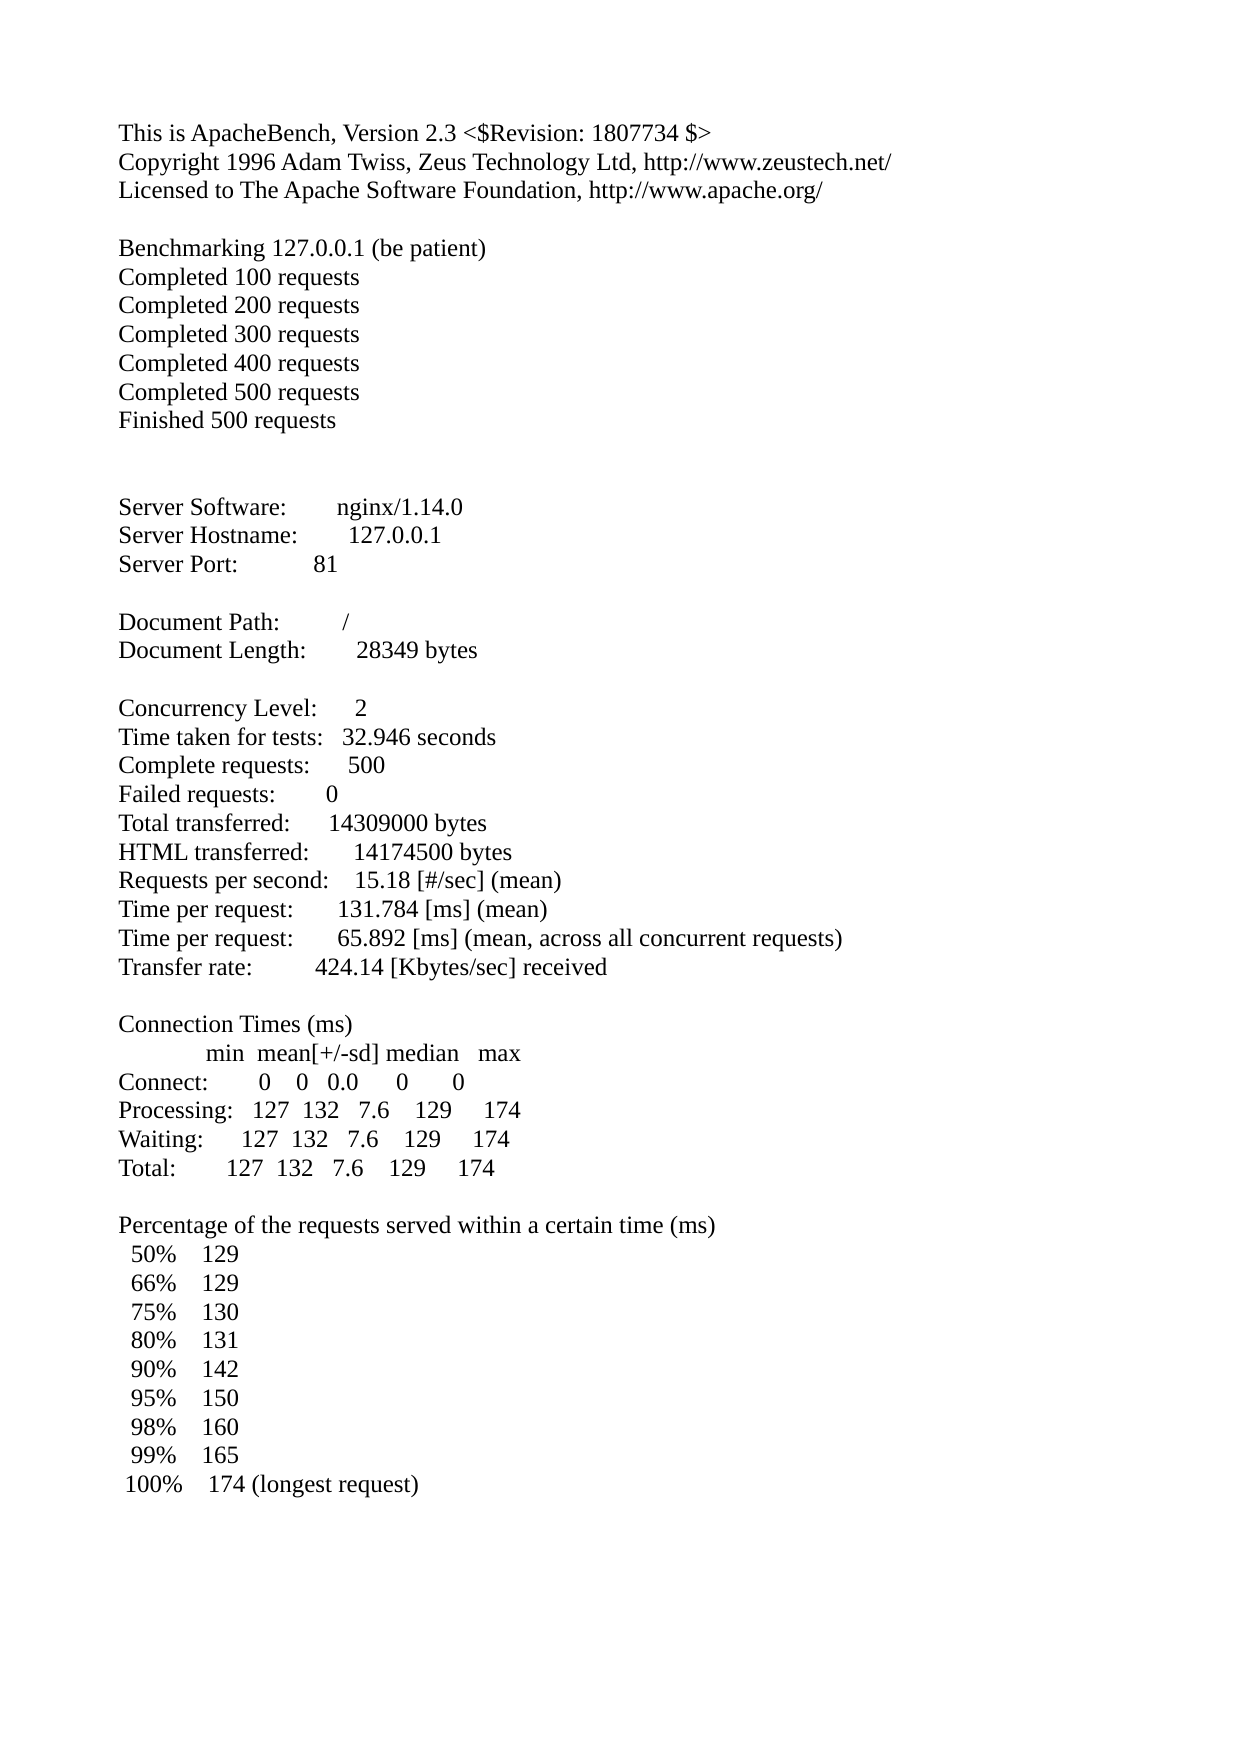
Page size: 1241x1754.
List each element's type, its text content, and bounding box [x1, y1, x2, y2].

text Requests per second: 15.18 [#/sec] (mean) [118, 866, 1122, 894]
text 90% 142 [118, 1354, 1122, 1383]
text Time per request: 65.892 [ms] (mean, across all concurrent requests) [118, 923, 1122, 952]
text Benchmarking 127.0.0.1 (be patient) [118, 233, 1122, 262]
text Completed 200 requests [118, 291, 1122, 319]
text Completed 500 requests [118, 377, 1122, 406]
text 75% 130 [118, 1297, 1122, 1326]
text Finished 500 requests [118, 406, 1122, 434]
text Server Software: nginx/1.14.0 [118, 492, 1122, 521]
text 80% 131 [118, 1326, 1122, 1354]
text Connect: 0 0 0.0 0 0 [118, 1067, 1122, 1096]
text Connection Times (ms) [118, 1009, 1122, 1038]
text Licensed to The Apache Software Foundation, http://www.apache.org/ [118, 176, 1122, 204]
text HTML transferred: 14174500 bytes [118, 837, 1122, 866]
text 99% 165 [118, 1441, 1122, 1469]
text Failed requests: 0 [118, 779, 1122, 808]
text 98% 160 [118, 1412, 1122, 1441]
text Total transferred: 14309000 bytes [118, 808, 1122, 837]
text This is ApacheBench, Version 2.3 <$Revision: 1807734 $> [118, 118, 1122, 147]
text Complete requests: 500 [118, 751, 1122, 779]
text Completed 400 requests [118, 348, 1122, 377]
text Concurrency Level: 2 [118, 693, 1122, 722]
text 50% 129 [118, 1239, 1122, 1268]
text Completed 100 requests [118, 262, 1122, 291]
text Processing: 127 132 7.6 129 174 [118, 1096, 1122, 1124]
text Time per request: 131.784 [ms] (mean) [118, 894, 1122, 923]
text min mean[+/-sd] median max [118, 1038, 1122, 1067]
text Server Port: 81 [118, 549, 1122, 578]
text Time taken for tests: 32.946 seconds [118, 722, 1122, 751]
text Copyright 1996 Adam Twiss, Zeus Technology Ltd, http://www.zeustech.net/ [118, 147, 1122, 176]
text Percentage of the requests served within a certain time (ms) [118, 1211, 1122, 1239]
text Document Path: / [118, 607, 1122, 636]
text Document Length: 28349 bytes [118, 636, 1122, 664]
text Completed 300 requests [118, 319, 1122, 348]
text Transfer rate: 424.14 [Kbytes/sec] received [118, 952, 1122, 981]
text 66% 129 [118, 1268, 1122, 1297]
text Server Hostname: 127.0.0.1 [118, 521, 1122, 549]
text 100% 174 (longest request) [118, 1469, 1122, 1498]
text 95% 150 [118, 1383, 1122, 1412]
text Waiting: 127 132 7.6 129 174 [118, 1124, 1122, 1153]
text Total: 127 132 7.6 129 174 [118, 1153, 1122, 1182]
